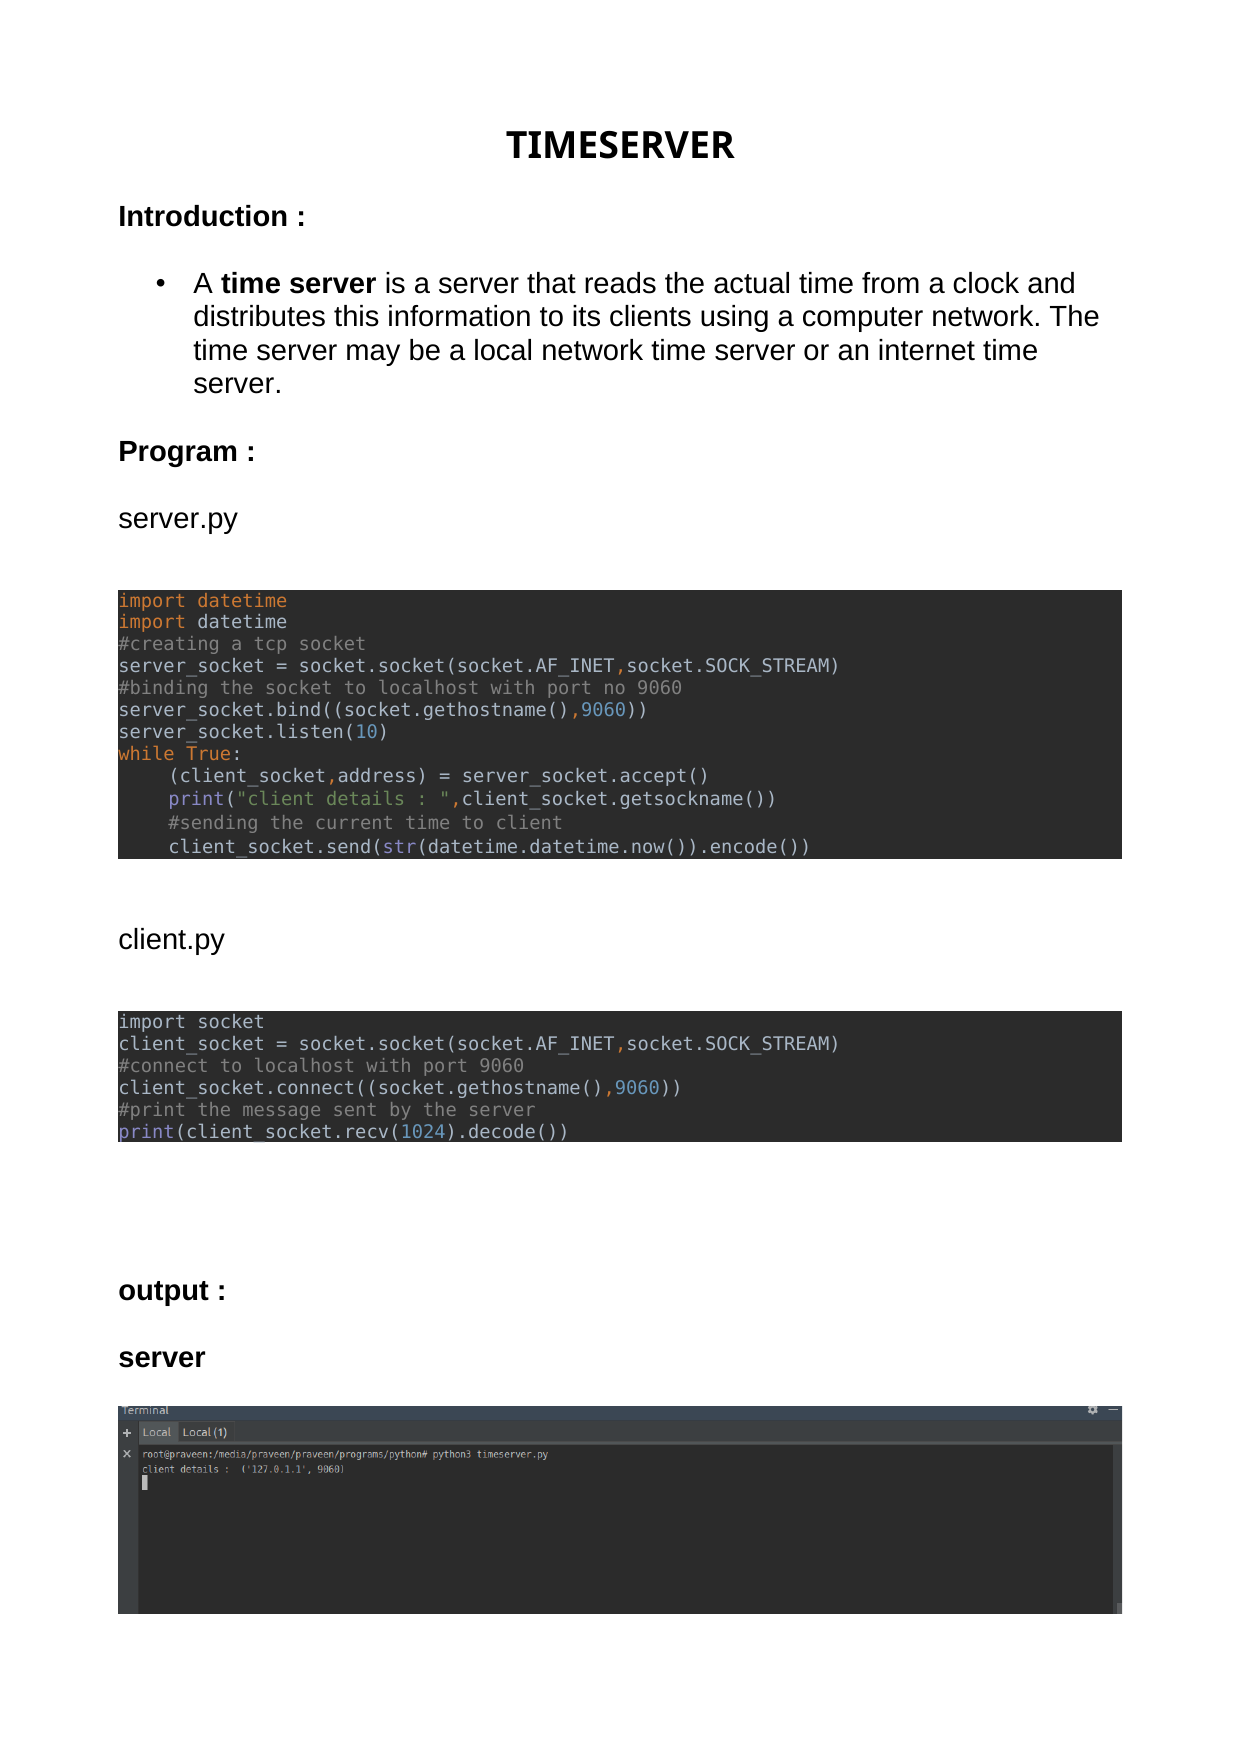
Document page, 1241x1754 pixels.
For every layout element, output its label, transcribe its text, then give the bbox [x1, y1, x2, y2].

picture [118, 1406, 1123, 1614]
list A time server is a server that reads the actual time from a clock and distributes this information to its clients using a computer network. The time server may be a local network time server or an internet time server. [156, 266, 1122, 400]
text server [118, 1340, 1122, 1373]
text #sending the current time to client [118, 812, 1122, 836]
text client_socket = socket.socket(socket.AF_INET,socket.SOCK_STREAM) [118, 1033, 1122, 1055]
text import socket [118, 1011, 1122, 1033]
text print("client details : ",client_socket.getsockname()) [118, 788, 1122, 812]
text Introduction : [118, 199, 1122, 232]
text while True: [118, 743, 1122, 765]
text client_socket.connect((socket.gethostname(),9060)) [118, 1077, 1122, 1099]
text Program : [118, 434, 1122, 467]
text client_socket.send(str(datetime.datetime.now()).encode()) [118, 836, 1122, 859]
text import datetime [118, 612, 1122, 633]
text print(client_socket.recv(1024).decode()) [118, 1121, 1122, 1142]
text #print the message sent by the server [118, 1099, 1122, 1121]
text server_socket = socket.socket(socket.AF_INET,socket.SOCK_STREAM) [118, 655, 1122, 677]
text (client_socket,address) = server_socket.accept() [118, 765, 1122, 788]
text #connect to localhost with port 9060 [118, 1055, 1122, 1077]
text import datetime [118, 590, 1122, 612]
text output : [118, 1273, 1122, 1306]
text #binding the socket to localhost with port no 9060 [118, 677, 1122, 699]
text server_socket.listen(10) [118, 721, 1122, 743]
text server.py [118, 501, 1122, 534]
text #creating a tcp socket [118, 633, 1122, 655]
text server_socket.bind((socket.gethostname(),9060)) [118, 699, 1122, 721]
text client.py [118, 922, 1122, 956]
